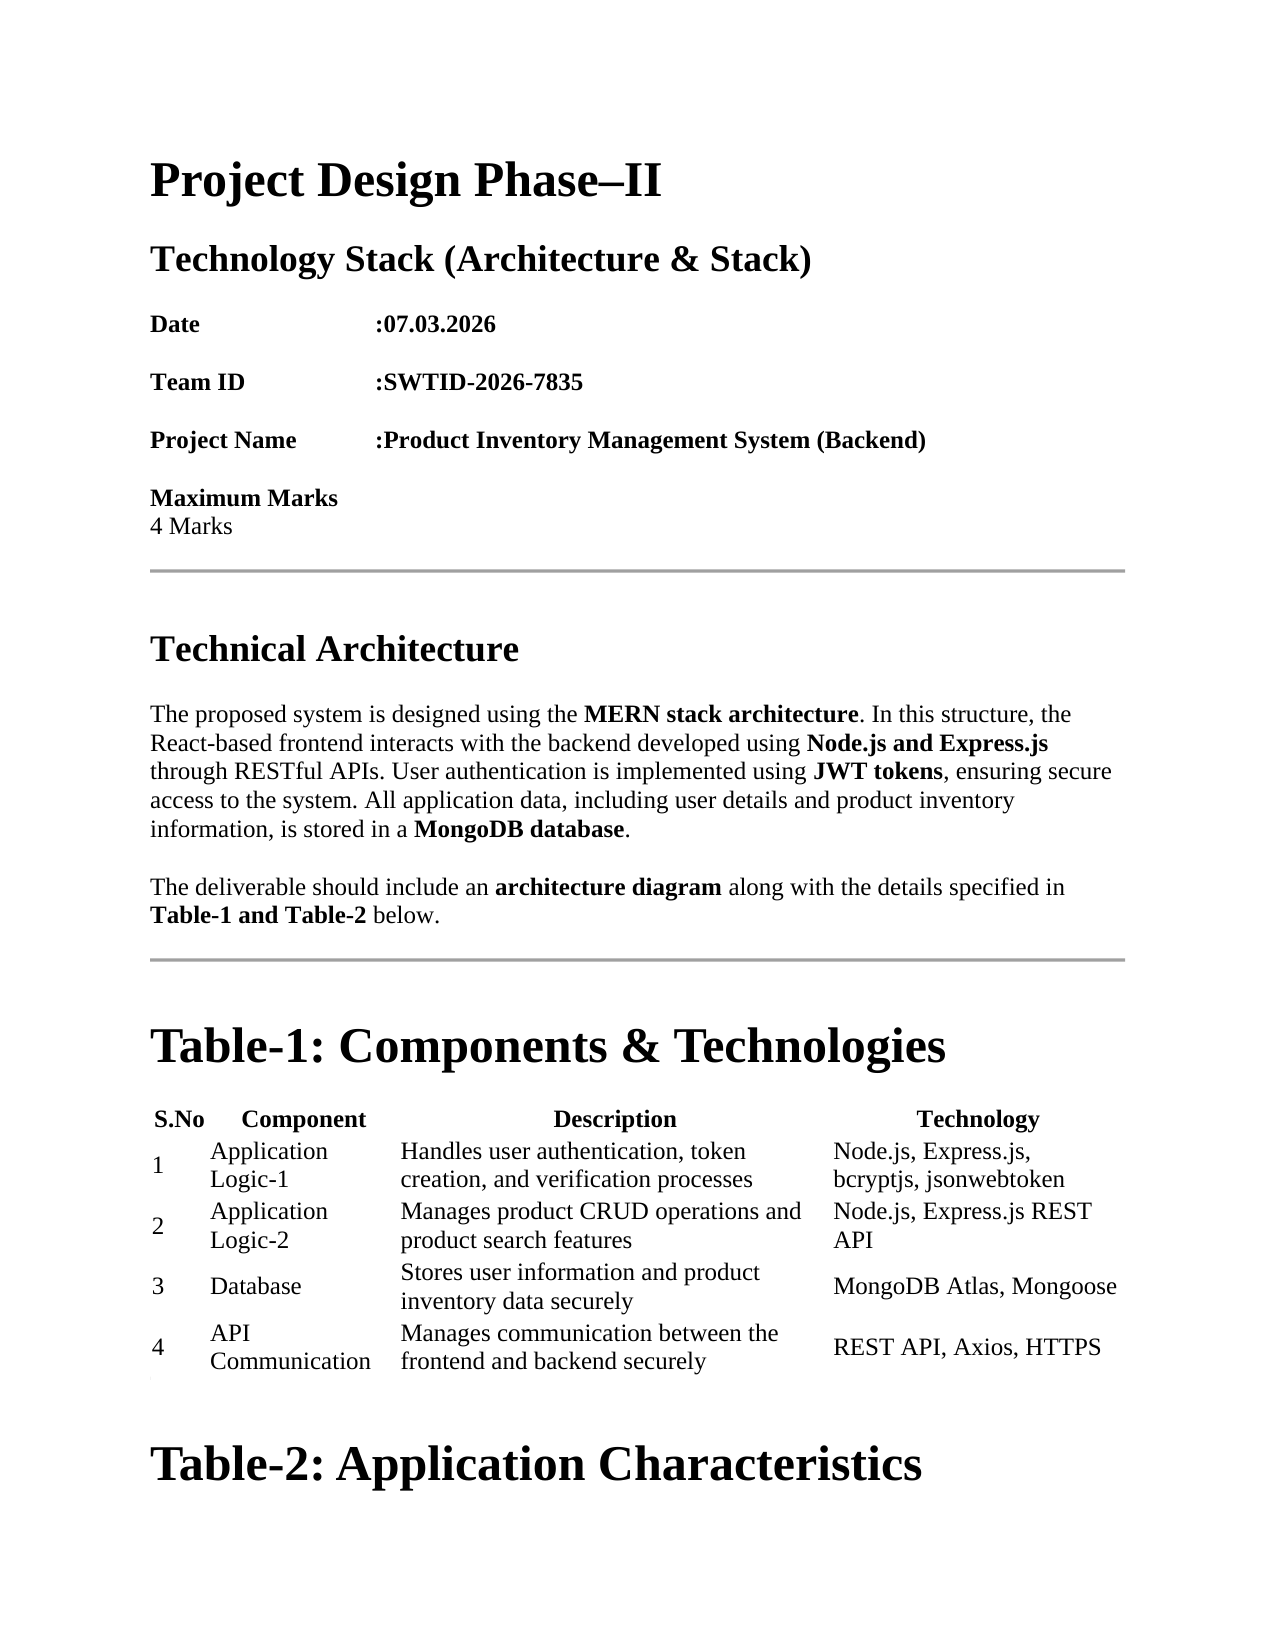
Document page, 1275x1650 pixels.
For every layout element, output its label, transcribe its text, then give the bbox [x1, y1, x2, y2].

table_cell 2 [150, 1195, 208, 1255]
text Team ID :SWTID-2026-7835 [150, 367, 1125, 396]
table_cell Handles user authentication, token creation, and verification processes [399, 1134, 831, 1195]
table_header Component [209, 1102, 399, 1134]
table_cell 1 [150, 1134, 208, 1195]
table_header Description [399, 1102, 831, 1134]
table_cell 3 [150, 1255, 208, 1316]
subtitle Project Design Phase–II [150, 150, 1125, 207]
table_cell Node.js, Express.js, bcryptjs, jsonwebtoken [831, 1134, 1125, 1195]
table_cell Application Logic-2 [209, 1195, 399, 1255]
text Date :07.03.2026 [150, 309, 1125, 338]
table_cell Application Logic-1 [209, 1134, 399, 1195]
table_header S.No [150, 1102, 208, 1134]
subtitle Technology Stack (Architecture & Stack) [150, 237, 1125, 280]
table_cell Database [209, 1255, 399, 1316]
text The proposed system is designed using the MERN stack architecture. In this structure, the React-based frontend interacts with the backend developed using Node.js and Express.js through RESTful APIs. User authentication is implemented using JWT tokens, ensuring secure access to the system. All application data, including user details and product inventory information, is stored in a MongoDB database. [150, 699, 1125, 843]
table_cell Node.js, Express.js REST API [831, 1195, 1125, 1255]
text Maximum Marks 4 Marks [150, 483, 1125, 540]
table_cell REST API, Axios, HTTPS [831, 1316, 1125, 1377]
table_cell Manages communication between the frontend and backend securely [399, 1316, 831, 1377]
table_header Technology [831, 1102, 1125, 1134]
table_cell API Communication [209, 1316, 399, 1377]
table_cell Stores user information and product inventory data securely [399, 1255, 831, 1316]
subtitle Technical Architecture [150, 627, 1125, 670]
text Project Name :Product Inventory Management System (Backend) [150, 425, 1125, 453]
table_cell 4 [150, 1316, 208, 1377]
text The deliverable should include an architecture diagram along with the details specified in Table-1 and Table-2 below. [150, 872, 1125, 929]
table_cell MongoDB Atlas, Mongoose [831, 1255, 1125, 1316]
table_cell Manages product CRUD operations and product search features [399, 1195, 831, 1255]
subtitle Table-1: Components & Technologies [150, 1016, 1125, 1073]
subtitle Table-2: Application Characteristics [150, 1434, 1125, 1491]
